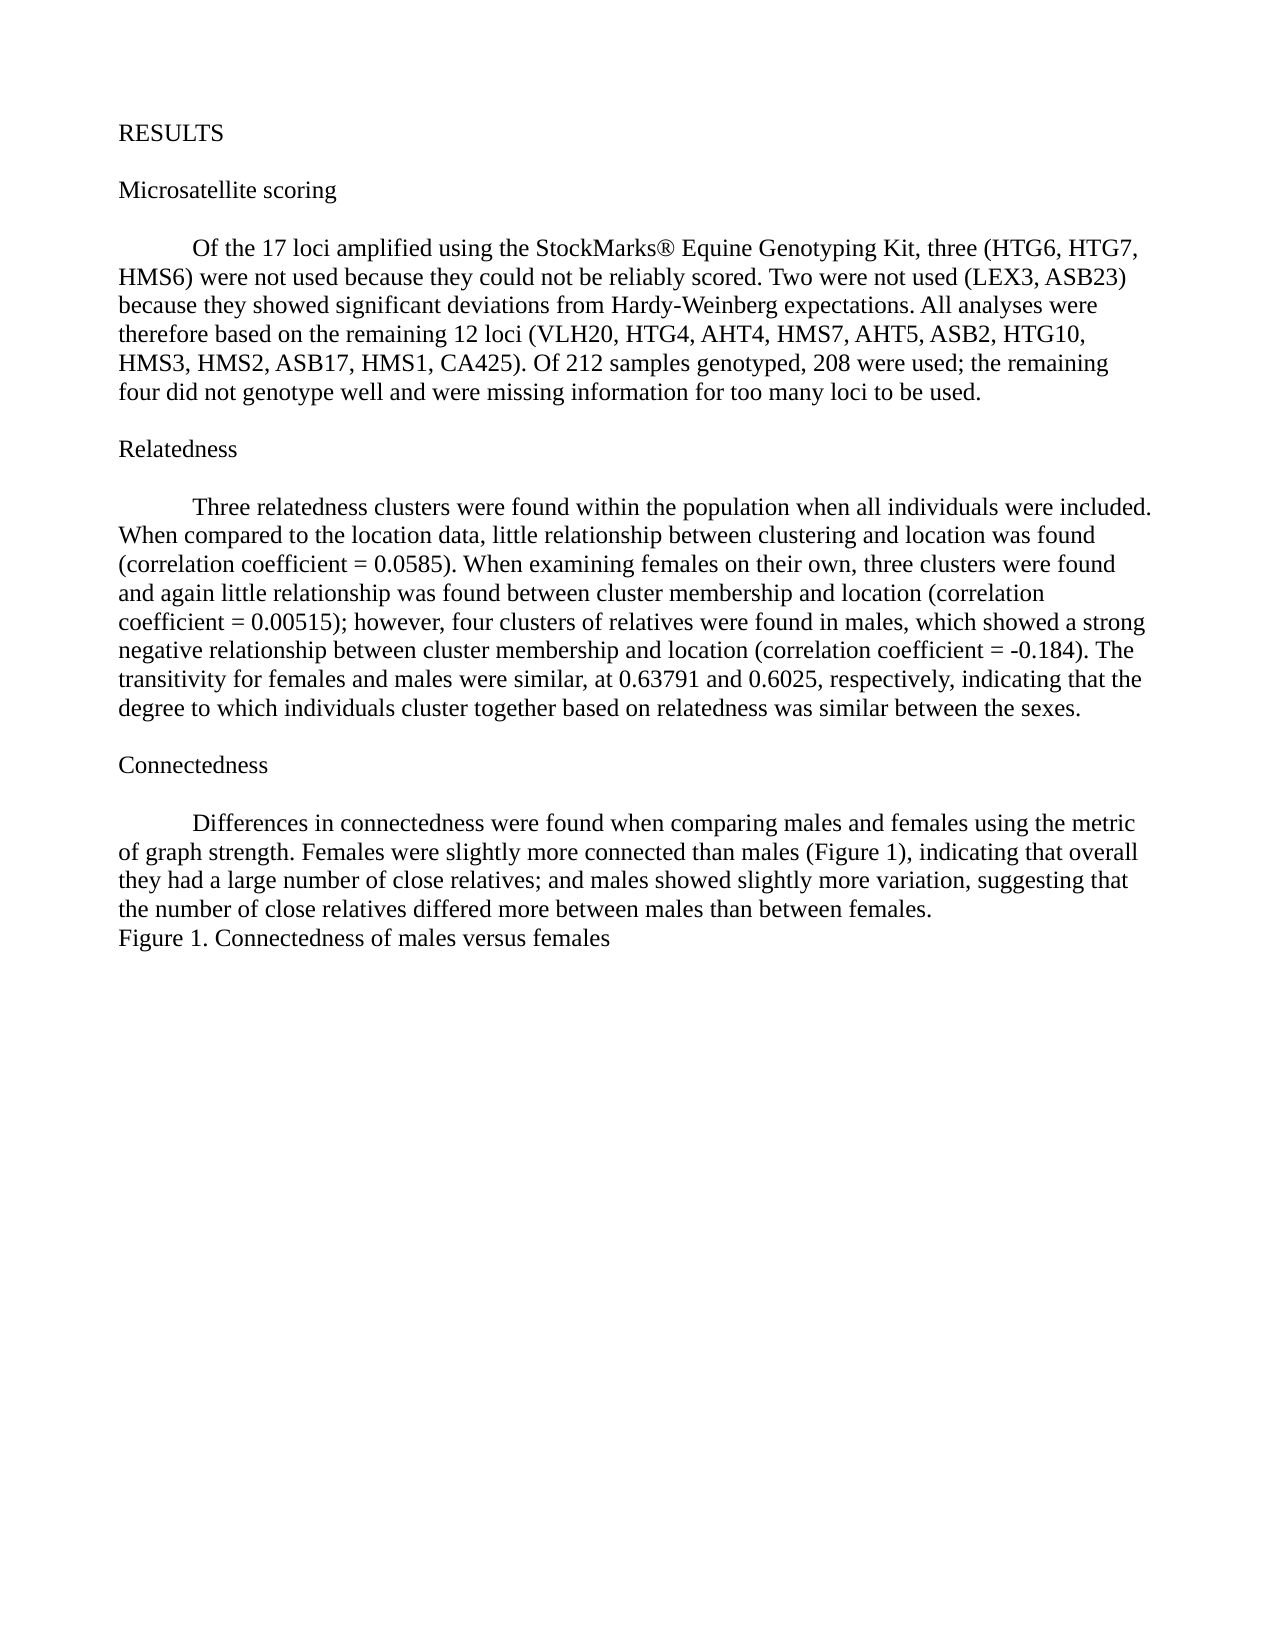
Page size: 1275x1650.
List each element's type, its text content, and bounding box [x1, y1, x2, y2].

text RESULTS [118, 118, 1157, 147]
text Connectedness [118, 751, 1157, 779]
text Three relatedness clusters were found within the population when all individuals were included. When compared to the location data, little relationship between clustering and location was found (correlation coefficient = 0.0585). When examining females on their own, three clusters were found and again little relationship was found between cluster membership and location (correlation coefficient = 0.00515); however, four clusters of relatives were found in males, which showed a strong negative relationship between cluster membership and location (correlation coefficient = -0.184). The transitivity for females and males were similar, at 0.63791 and 0.6025, respectively, indicating that the degree to which individuals cluster together based on relatedness was similar between the sexes. [118, 492, 1157, 722]
text Differences in connectedness were found when comparing males and females using the metric of graph strength. Females were slightly more connected than males (Figure 1), indicating that overall they had a large number of close relatives; and males showed slightly more variation, suggesting that the number of close relatives differed more between males than between females. [118, 808, 1157, 923]
text Of the 17 loci amplified using the StockMarks® Equine Genotyping Kit, three (HTG6, HTG7, HMS6) were not used because they could not be reliably scored. Two were not used (LEX3, ASB23) because they showed significant deviations from Hardy-Weinberg expectations. All analyses were therefore based on the remaining 12 loci (VLH20, HTG4, AHT4, HMS7, AHT5, ASB2, HTG10, HMS3, HMS2, ASB17, HMS1, CA425). Of 212 samples genotyped, 208 were used; the remaining four did not genotype well and were missing information for too many loci to be used. [118, 233, 1157, 406]
text Relatedness [118, 434, 1157, 463]
text Microsatellite scoring [118, 176, 1157, 204]
text Figure 1. Connectedness of males versus females [118, 923, 1157, 952]
